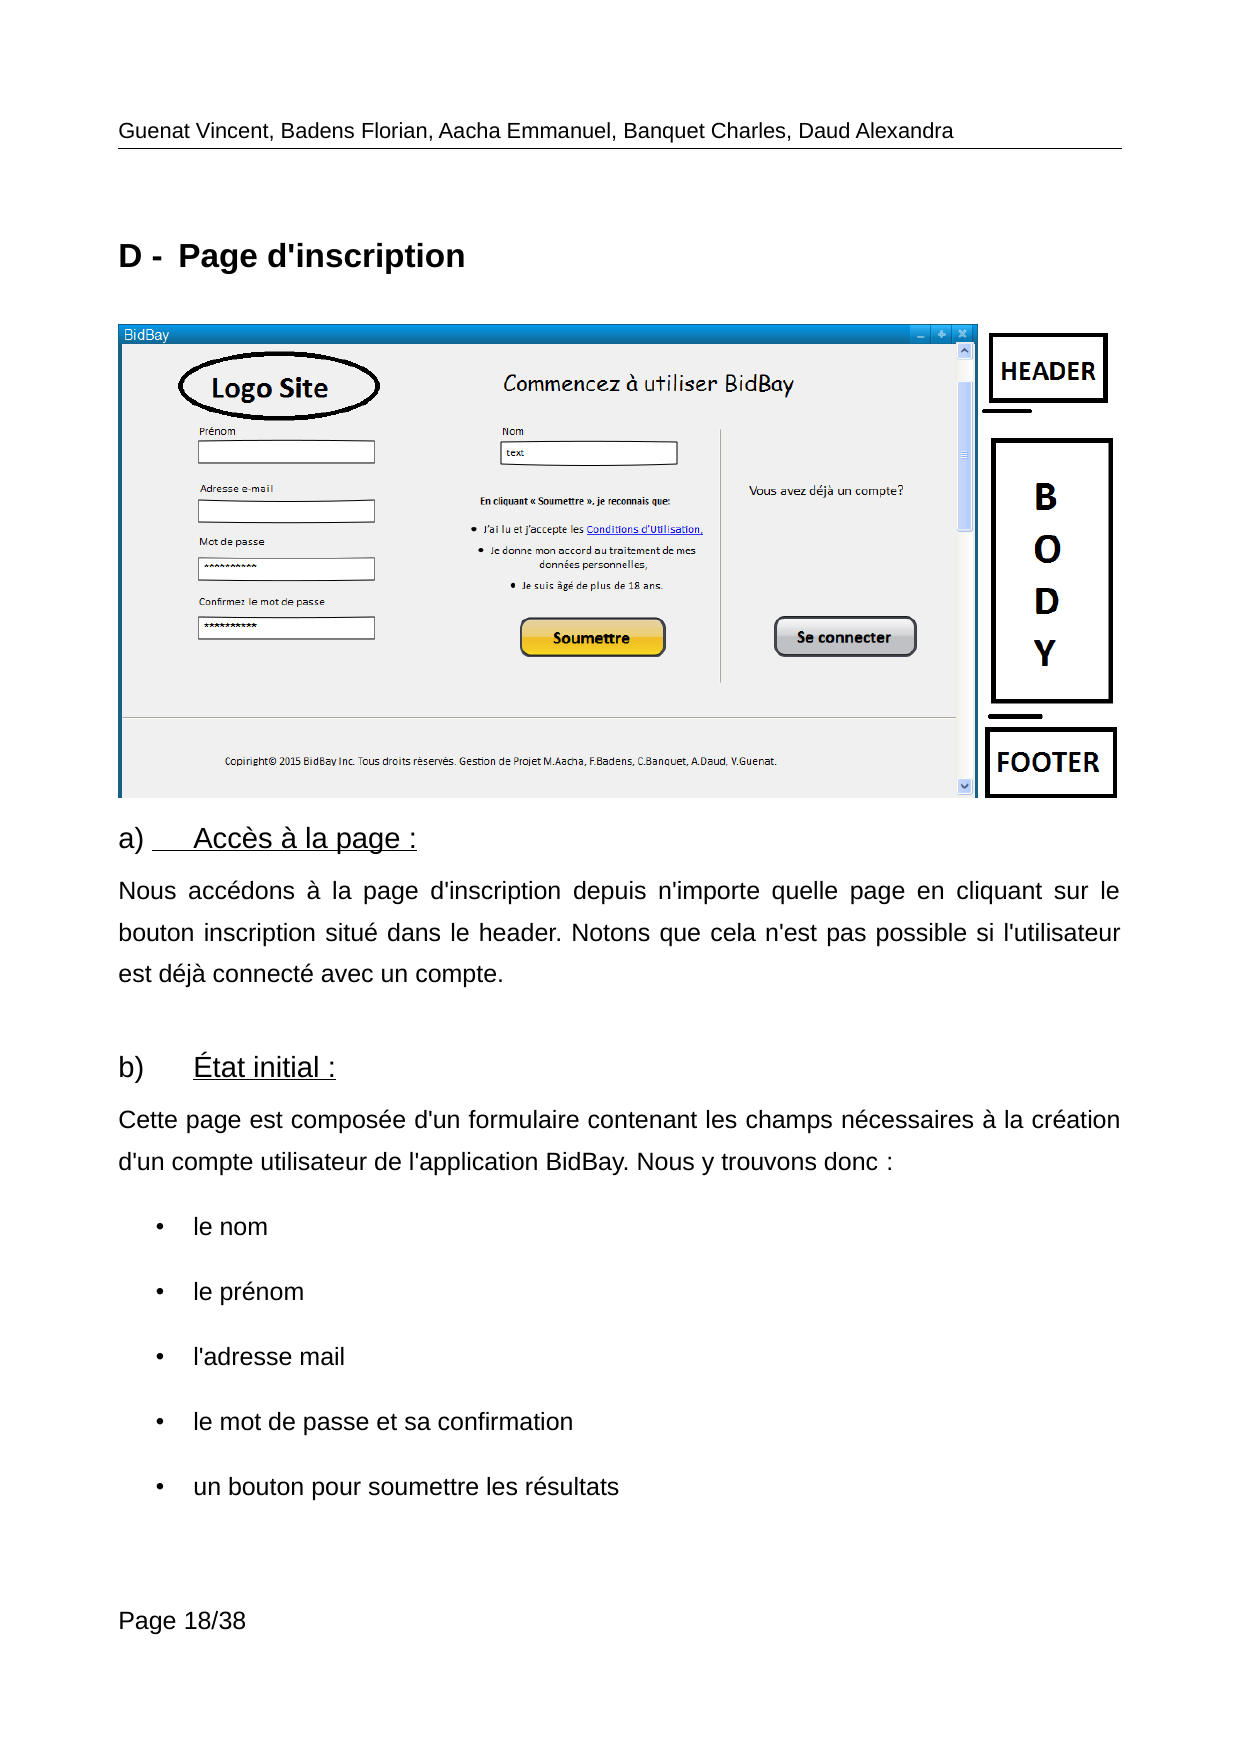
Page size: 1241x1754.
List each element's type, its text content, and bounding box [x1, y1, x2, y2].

list le prénom [156, 1267, 1122, 1308]
text Nous accédons à la page d'inscription depuis n'importe quelle page en cliquant sur le bouton inscription situé dans le header. Notons que cela n'est pas possible si l'utilisateur est déjà connecté avec un compte. [118, 867, 1122, 991]
text Cette page est composée d'un formulaire contenant les champs nécessaires à la création d'un compte utilisateur de l'application BidBay. Nous y trouvons donc : [118, 1096, 1122, 1178]
list le nom [156, 1202, 1122, 1243]
list l'adresse mail [156, 1332, 1122, 1373]
subtitle Accès à la page : [118, 809, 1122, 854]
subtitle Page d'inscription [118, 236, 1122, 274]
list un bouton pour soumettre les résultats [156, 1462, 1122, 1503]
subtitle État initial : [118, 1050, 1122, 1083]
list le mot de passe et sa confirmation [156, 1397, 1122, 1438]
